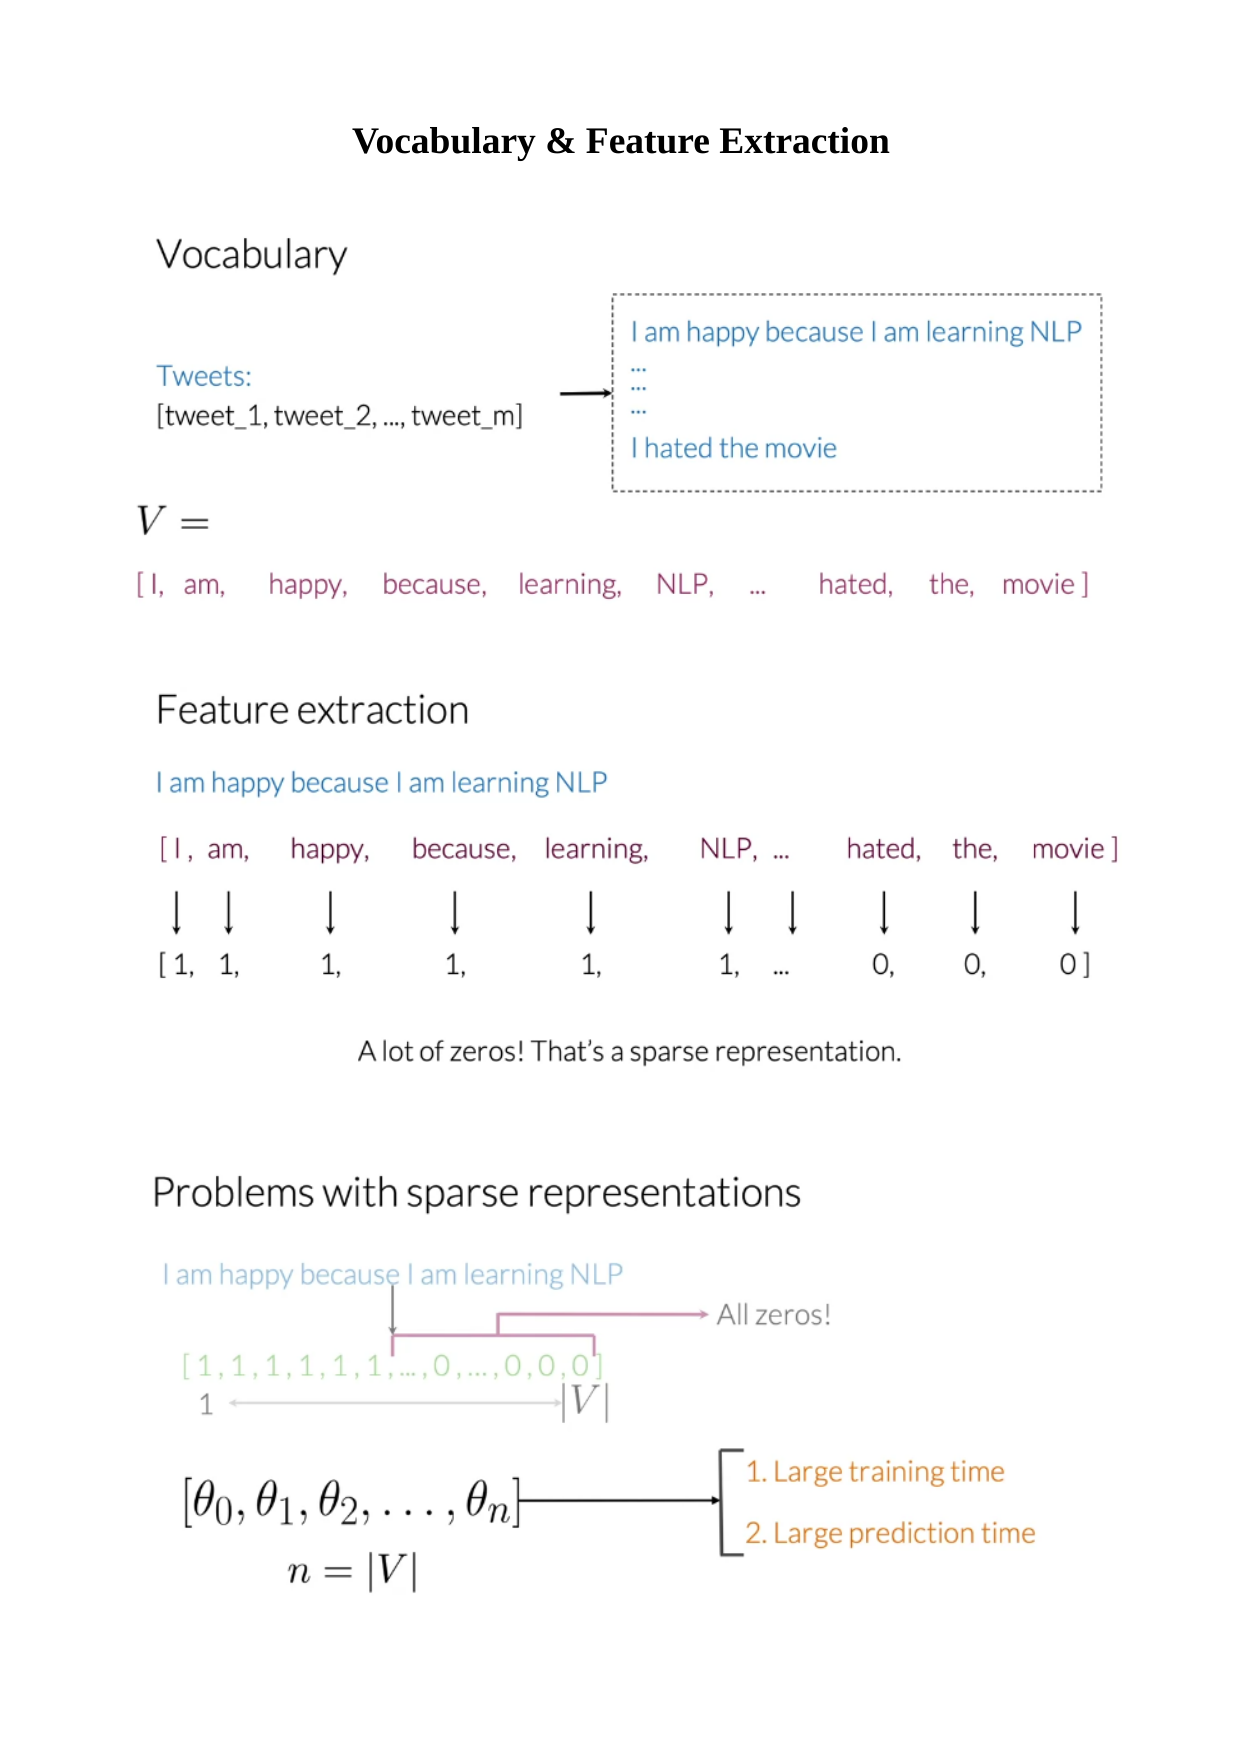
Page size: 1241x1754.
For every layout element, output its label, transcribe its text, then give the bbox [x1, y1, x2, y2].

picture [118, 1158, 1123, 1602]
picture [118, 675, 1123, 1077]
subtitle Vocabulary & Feature Extraction [118, 118, 1122, 161]
picture [118, 227, 1123, 619]
